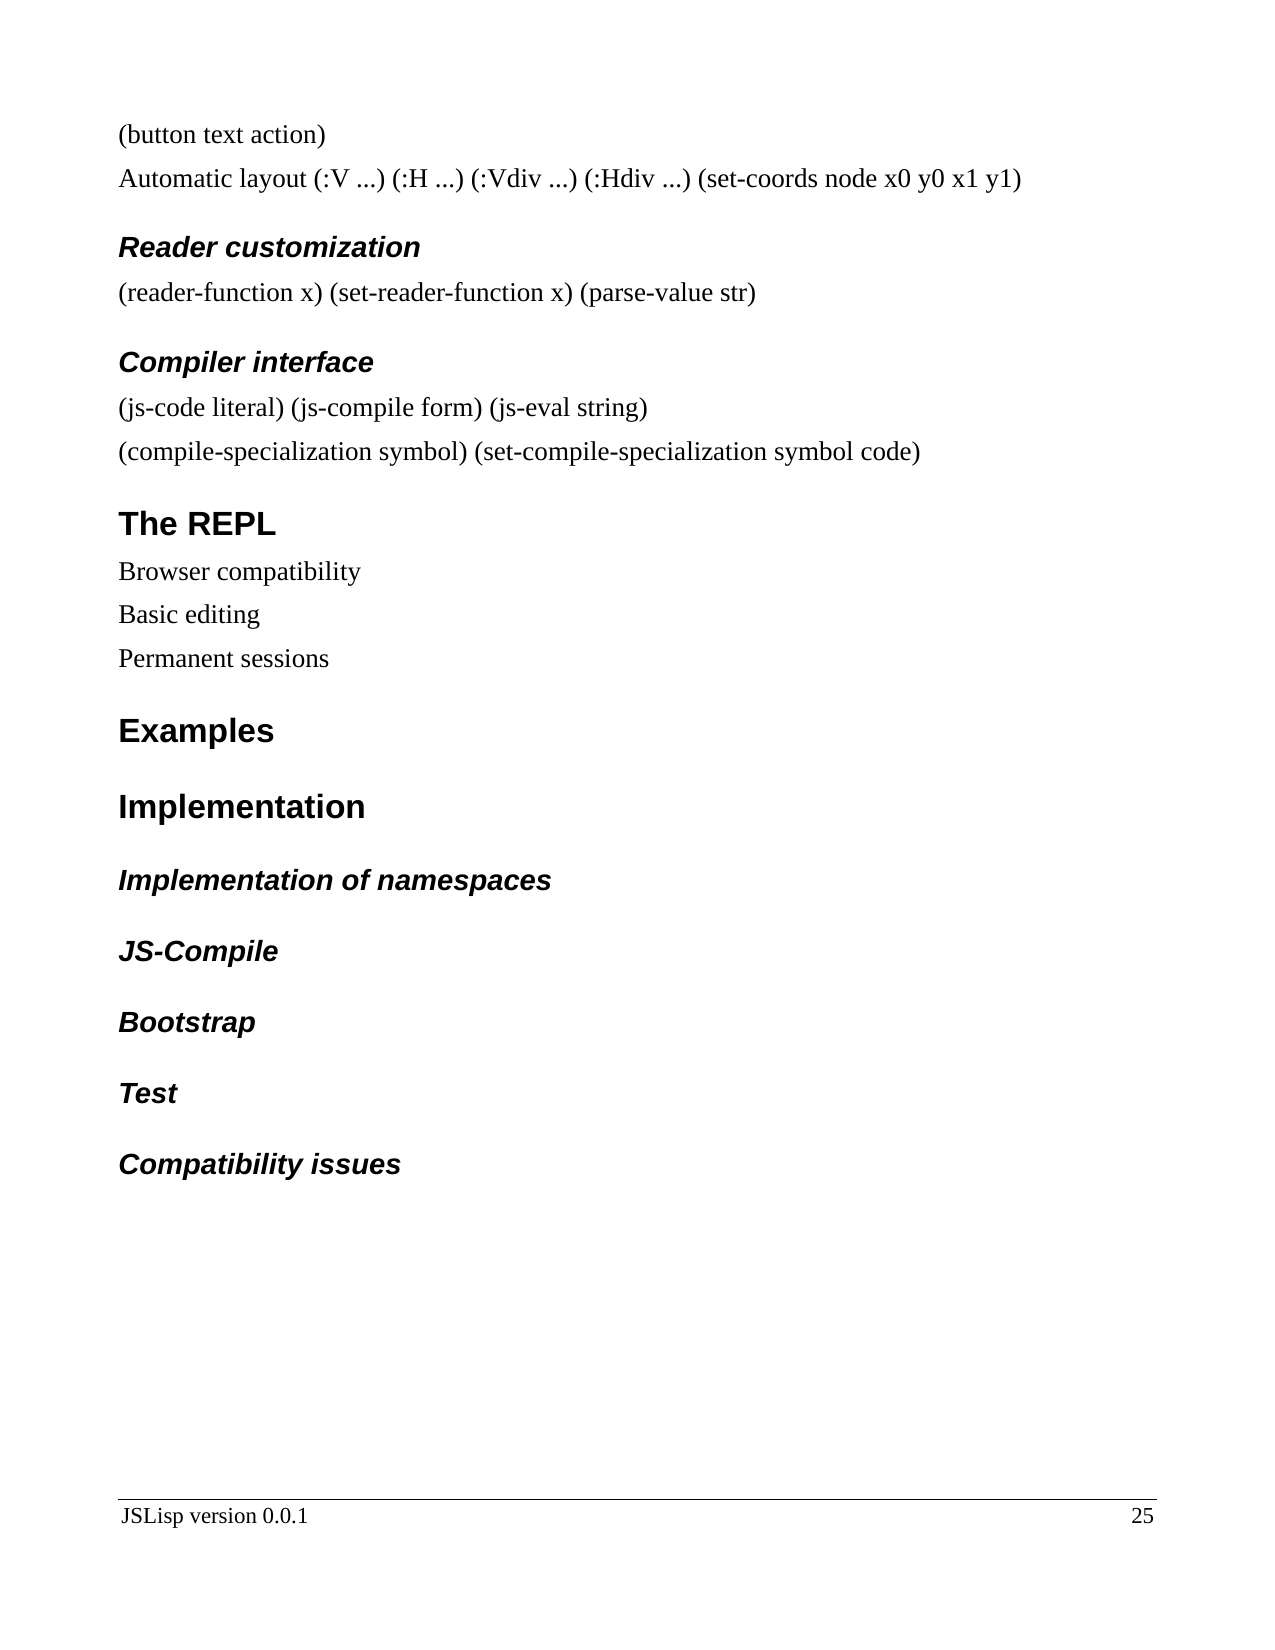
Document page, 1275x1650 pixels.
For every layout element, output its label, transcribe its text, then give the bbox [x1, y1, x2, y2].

text Permanent sessions [118, 642, 1157, 673]
subtitle Compatibility issues [118, 1147, 1157, 1181]
text (compile-specialization symbol) (set-compile-specialization symbol code) [118, 435, 1157, 466]
subtitle Compiler interface [118, 345, 1157, 379]
text Browser compatibility [118, 554, 1157, 586]
subtitle Test [118, 1076, 1157, 1109]
subtitle The REPL [118, 503, 1157, 542]
text Automatic layout (:V ...) (:H ...) (:Vdiv ...) (:Hdiv ...) (set-coords node x0 y0 x1 y1) [118, 162, 1157, 193]
text (reader-function x) (set-reader-function x) (parse-value str) [118, 276, 1157, 308]
subtitle Reader customization [118, 230, 1157, 264]
subtitle Implementation [118, 787, 1157, 825]
text Basic editing [118, 598, 1157, 629]
subtitle JS-Compile [118, 934, 1157, 967]
text (js-code literal) (js-compile form) (js-eval string) [118, 391, 1157, 422]
text (button text action) [118, 118, 1157, 149]
subtitle Bootstrap [118, 1005, 1157, 1038]
subtitle Implementation of namespaces [118, 863, 1157, 896]
subtitle Examples [118, 711, 1157, 749]
